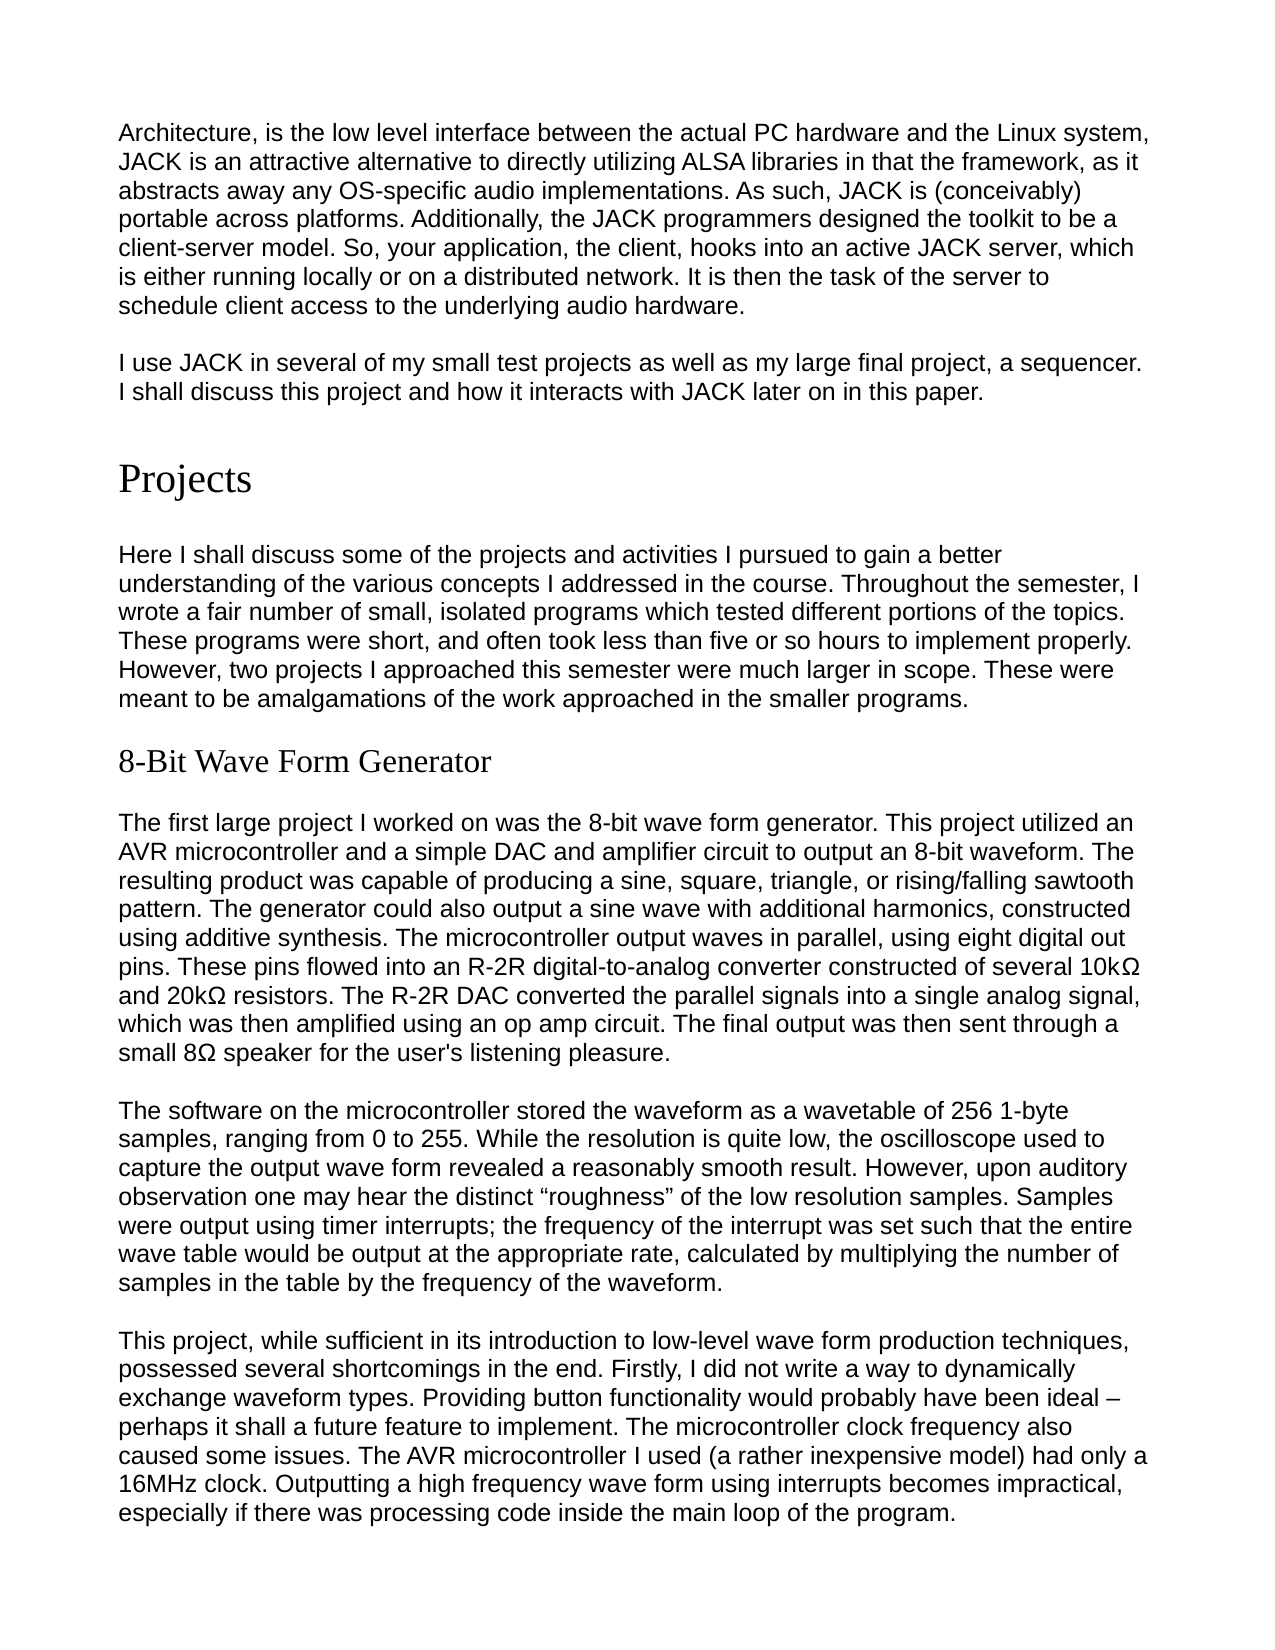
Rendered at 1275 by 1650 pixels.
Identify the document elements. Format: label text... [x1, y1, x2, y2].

text Architecture, is the low level interface between the actual PC hardware and the Linux system, JACK is an attractive alternative to directly utilizing ALSA libraries in that the framework, as it abstracts away any OS-specific audio implementations. As such, JACK is (conceivably) portable across platforms. Additionally, the JACK programmers designed the toolkit to be a client-server model. So, your application, the client, hooks into an active JACK server, which is either running locally or on a distributed network. It is then the task of the server to schedule client access to the underlying audio hardware. [118, 118, 1157, 319]
text Here I shall discuss some of the projects and activities I pursued to gain a better understanding of the various concepts I addressed in the course. Throughout the semester, I wrote a fair number of small, isolated programs which tested different portions of the topics. These programs were short, and often took less than five or so hours to implement properly. However, two projects I approached this semester were much larger in scope. These were meant to be amalgamations of the work approached in the smaller programs. [118, 540, 1157, 712]
text The first large project I worked on was the 8-bit wave form generator. This project utilized an AVR microcontroller and a simple DAC and amplifier circuit to output an 8-bit waveform. The resulting product was capable of producing a sine, square, triangle, or rising/falling sawtooth pattern. The generator could also output a sine wave with additional harmonics, constructed using additive synthesis. The microcontroller output waves in parallel, using eight digital out pins. These pins flowed into an R-2R digital-to-analog converter constructed of several 10kΩ and 20kΩ resistors. The R-2R DAC converted the parallel signals into a single analog signal, which was then amplified using an op amp circuit. The final output was then sent through a small 8Ω speaker for the user's listening pleasure. [118, 808, 1157, 1067]
text Projects [118, 453, 1157, 501]
text I use JACK in several of my small test projects as well as my large final project, a sequencer. I shall discuss this project and how it interacts with JACK later on in this paper. [118, 348, 1157, 406]
text This project, while sufficient in its introduction to low-level wave form production techniques, possessed several shortcomings in the end. Firstly, I did not write a way to dynamically exchange waveform types. Providing button functionality would probably have been ideal – perhaps it shall a future feature to implement. The microcontroller clock frequency also caused some issues. The AVR microcontroller I used (a rather inexpensive model) had only a 16MHz clock. Outputting a high frequency wave form using interrupts becomes impractical, especially if there was processing code inside the main loop of the program. [118, 1326, 1157, 1527]
text The software on the microcontroller stored the waveform as a wavetable of 256 1-byte samples, ranging from 0 to 255. While the resolution is quite low, the oscilloscope used to capture the output wave form revealed a reasonably smooth result. However, upon auditory observation one may hear the distinct “roughness” of the low resolution samples. Samples were output using timer interrupts; the frequency of the interrupt was set such that the entire wave table would be output at the appropriate rate, calculated by multiplying the number of samples in the table by the frequency of the waveform. [118, 1096, 1157, 1297]
text 8-Bit Wave Form Generator [118, 741, 1157, 779]
